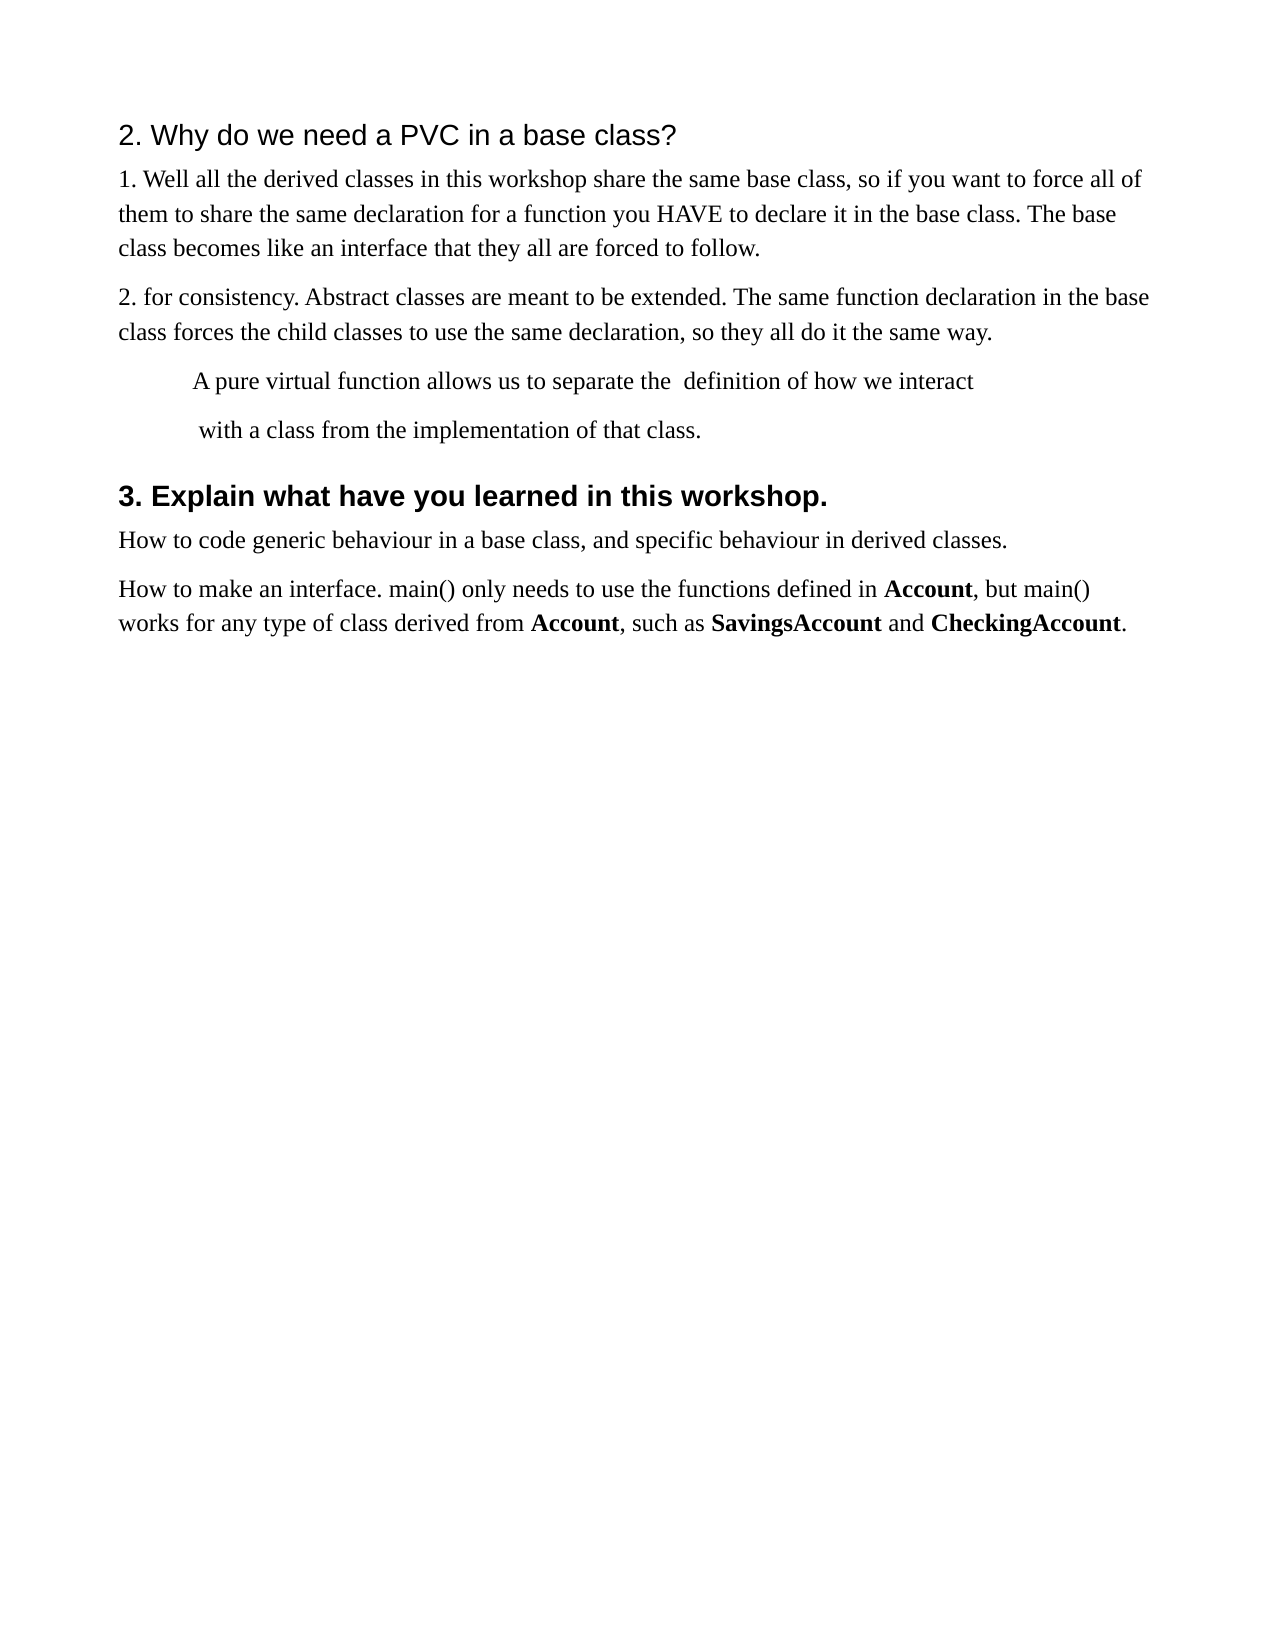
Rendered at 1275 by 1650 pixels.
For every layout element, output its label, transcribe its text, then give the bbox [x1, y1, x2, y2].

text with a class from the implementation of that class. [118, 415, 1157, 443]
text How to code generic behaviour in a base class, and specific behaviour in derived classes. [118, 525, 1157, 553]
subtitle 2. Why do we need a PVC in a base class? [118, 118, 1157, 152]
text A pure virtual function allows us to separate the definition of how we interact [118, 366, 1157, 394]
text How to make an interface. main() only needs to use the functions defined in Account, but main() works for any type of class derived from Account, such as SavingsAccount and CheckingAccount. [118, 574, 1157, 637]
text 2. for consistency. Abstract classes are meant to be extended. The same function declaration in the base class forces the child classes to use the same declaration, so they all do it the same way. [118, 282, 1157, 345]
text 1. Well all the derived classes in this workshop share the same base class, so if you want to force all of them to share the same declaration for a function you HAVE to declare it in the base class. The base class becomes like an interface that they all are forced to follow. [118, 164, 1157, 262]
subtitle 3. Explain what have you learned in this workshop. [118, 478, 1157, 512]
